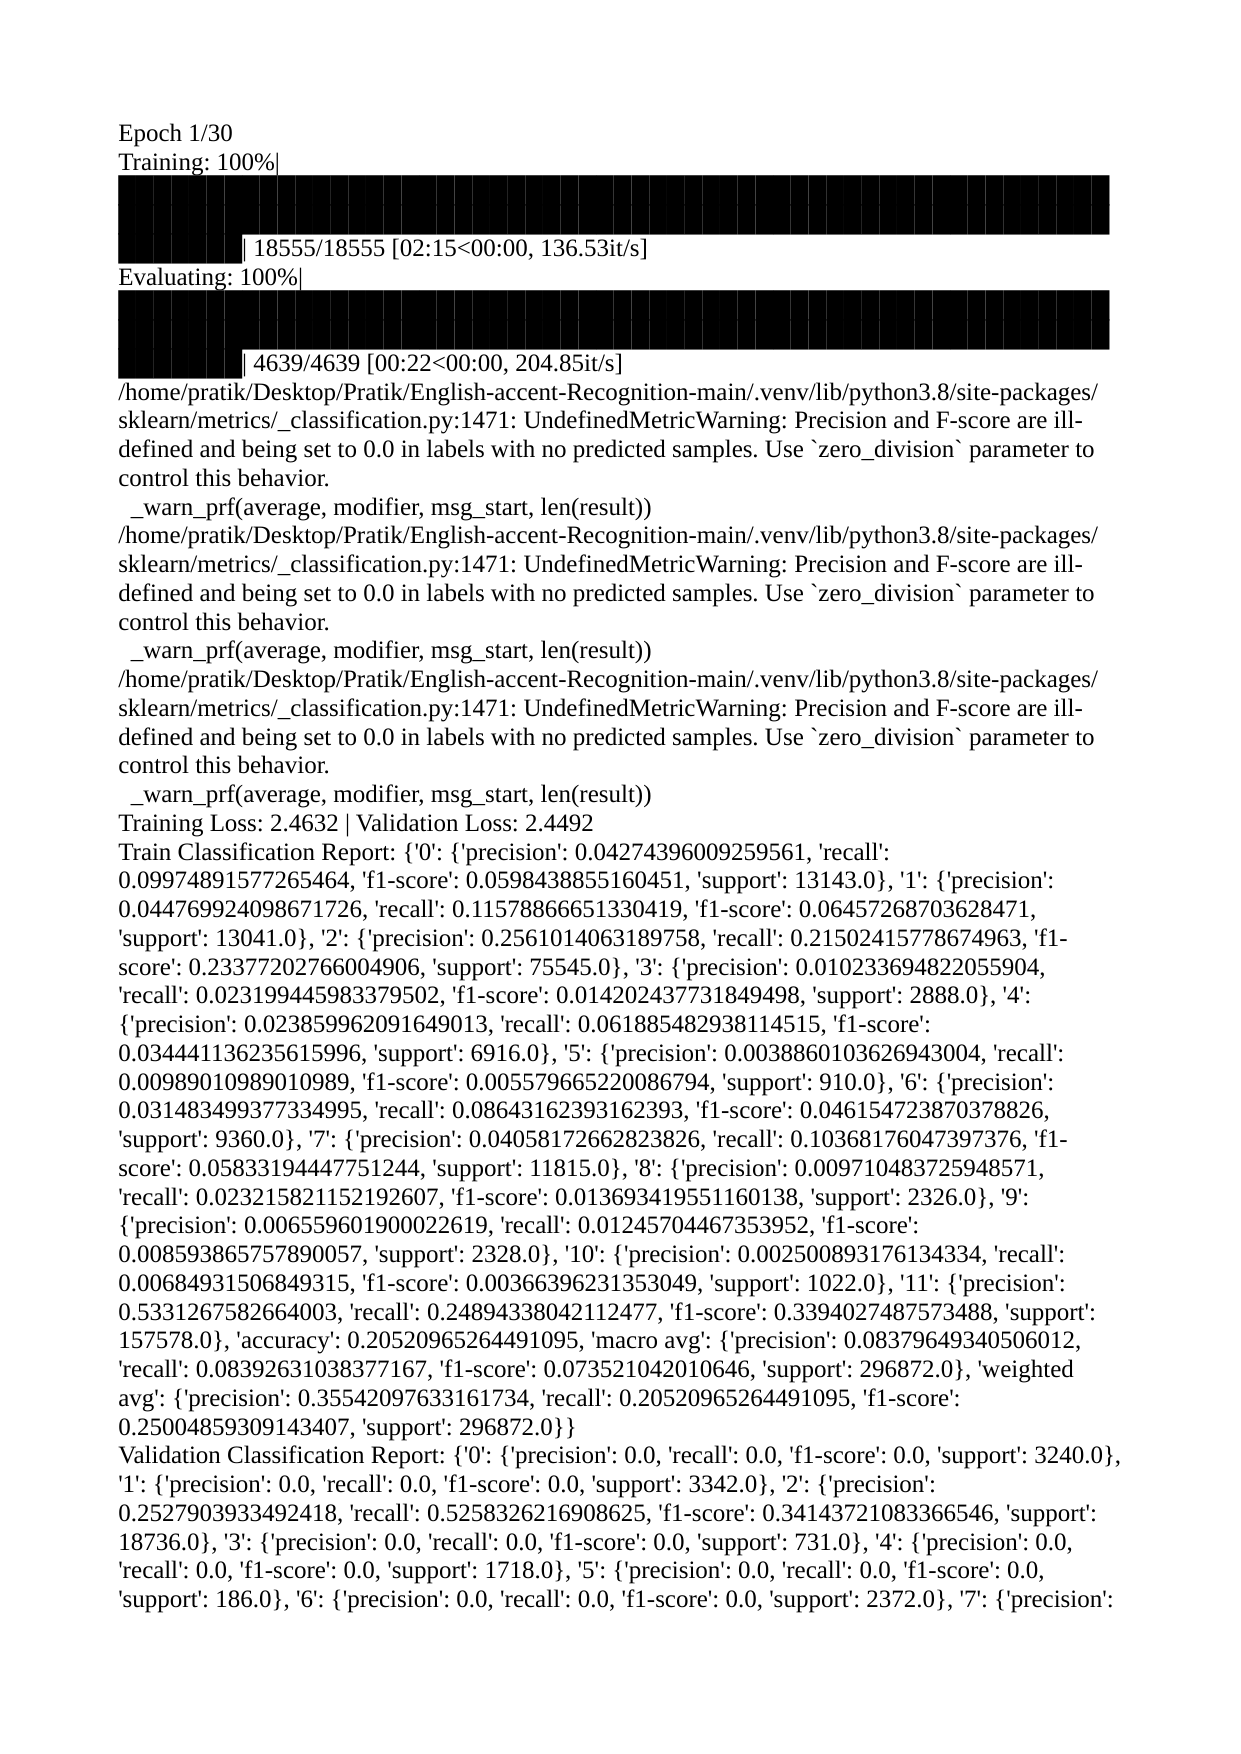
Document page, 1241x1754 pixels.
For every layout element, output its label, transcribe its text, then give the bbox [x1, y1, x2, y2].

text Train Classification Report: {'0': {'precision': 0.04274396009259561, 'recall': 0.09974891577265464, 'f1-score': 0.0598438855160451, 'support': 13143.0}, '1': {'precision': 0.044769924098671726, 'recall': 0.11578866651330419, 'f1-score': 0.06457268703628471, 'support': 13041.0}, '2': {'precision': 0.2561014063189758, 'recall': 0.21502415778674963, 'f1-score': 0.23377202766004906, 'support': 75545.0}, '3': {'precision': 0.010233694822055904, 'recall': 0.023199445983379502, 'f1-score': 0.014202437731849498, 'support': 2888.0}, '4': {'precision': 0.023859962091649013, 'recall': 0.061885482938114515, 'f1-score': 0.034441136235615996, 'support': 6916.0}, '5': {'precision': 0.0038860103626943004, 'recall': 0.00989010989010989, 'f1-score': 0.005579665220086794, 'support': 910.0}, '6': {'precision': 0.031483499377334995, 'recall': 0.08643162393162393, 'f1-score': 0.046154723870378826, 'support': 9360.0}, '7': {'precision': 0.04058172662823826, 'recall': 0.10368176047397376, 'f1-score': 0.05833194447751244, 'support': 11815.0}, '8': {'precision': 0.009710483725948571, 'recall': 0.023215821152192607, 'f1-score': 0.013693419551160138, 'support': 2326.0}, '9': {'precision': 0.006559601900022619, 'recall': 0.01245704467353952, 'f1-score': 0.008593865757890057, 'support': 2328.0}, '10': {'precision': 0.002500893176134334, 'recall': 0.00684931506849315, 'f1-score': 0.00366396231353049, 'support': 1022.0}, '11': {'precision': 0.5331267582664003, 'recall': 0.24894338042112477, 'f1-score': 0.3394027487573488, 'support': 157578.0}, 'accuracy': 0.20520965264491095, 'macro avg': {'precision': 0.08379649340506012, 'recall': 0.08392631038377167, 'f1-score': 0.073521042010646, 'support': 296872.0}, 'weighted avg': {'precision': 0.35542097633161734, 'recall': 0.20520965264491095, 'f1-score': 0.25004859309143407, 'support': 296872.0}} [118, 837, 1122, 1441]
text Epoch 1/30 [118, 118, 1122, 147]
text Evaluating: 100%|███████████████████████████████████████████████████████████████████████████████████████████████████████████████████████| 4639/4639 [00:22<00:00, 204.85it/s] [118, 262, 1122, 377]
text /home/pratik/Desktop/Pratik/English-accent-Recognition-main/.venv/lib/python3.8/site-packages/sklearn/metrics/_classification.py:1471: UndefinedMetricWarning: Precision and F-score are ill-defined and being set to 0.0 in labels with no predicted samples. Use `zero_division` parameter to control this behavior. [118, 664, 1122, 779]
text /home/pratik/Desktop/Pratik/English-accent-Recognition-main/.venv/lib/python3.8/site-packages/sklearn/metrics/_classification.py:1471: UndefinedMetricWarning: Precision and F-score are ill-defined and being set to 0.0 in labels with no predicted samples. Use `zero_division` parameter to control this behavior. [118, 521, 1122, 636]
text Training Loss: 2.4632 | Validation Loss: 2.4492 [118, 808, 1122, 837]
text _warn_prf(average, modifier, msg_start, len(result)) [118, 492, 1122, 521]
text _warn_prf(average, modifier, msg_start, len(result)) [118, 636, 1122, 664]
text _warn_prf(average, modifier, msg_start, len(result)) [118, 779, 1122, 808]
text Validation Classification Report: {'0': {'precision': 0.0, 'recall': 0.0, 'f1-score': 0.0, 'support': 3240.0}, '1': {'precision': 0.0, 'recall': 0.0, 'f1-score': 0.0, 'support': 3342.0}, '2': {'precision': 0.2527903933492418, 'recall': 0.5258326216908625, 'f1-score': 0.34143721083366546, 'support': 18736.0}, '3': {'precision': 0.0, 'recall': 0.0, 'f1-score': 0.0, 'support': 731.0}, '4': {'precision': 0.0, 'recall': 0.0, 'f1-score': 0.0, 'support': 1718.0}, '5': {'precision': 0.0, 'recall': 0.0, 'f1-score': 0.0, 'support': 186.0}, '6': {'precision': 0.0, 'recall': 0.0, 'f1-score': 0.0, 'support': 2372.0}, '7': {'precision': [118, 1441, 1122, 1613]
text Training: 100%|███████████████████████████████████████████████████████████████████████████████████████████████████████████████████████| 18555/18555 [02:15<00:00, 136.53it/s] [118, 147, 1122, 262]
text /home/pratik/Desktop/Pratik/English-accent-Recognition-main/.venv/lib/python3.8/site-packages/sklearn/metrics/_classification.py:1471: UndefinedMetricWarning: Precision and F-score are ill-defined and being set to 0.0 in labels with no predicted samples. Use `zero_division` parameter to control this behavior. [118, 377, 1122, 492]
